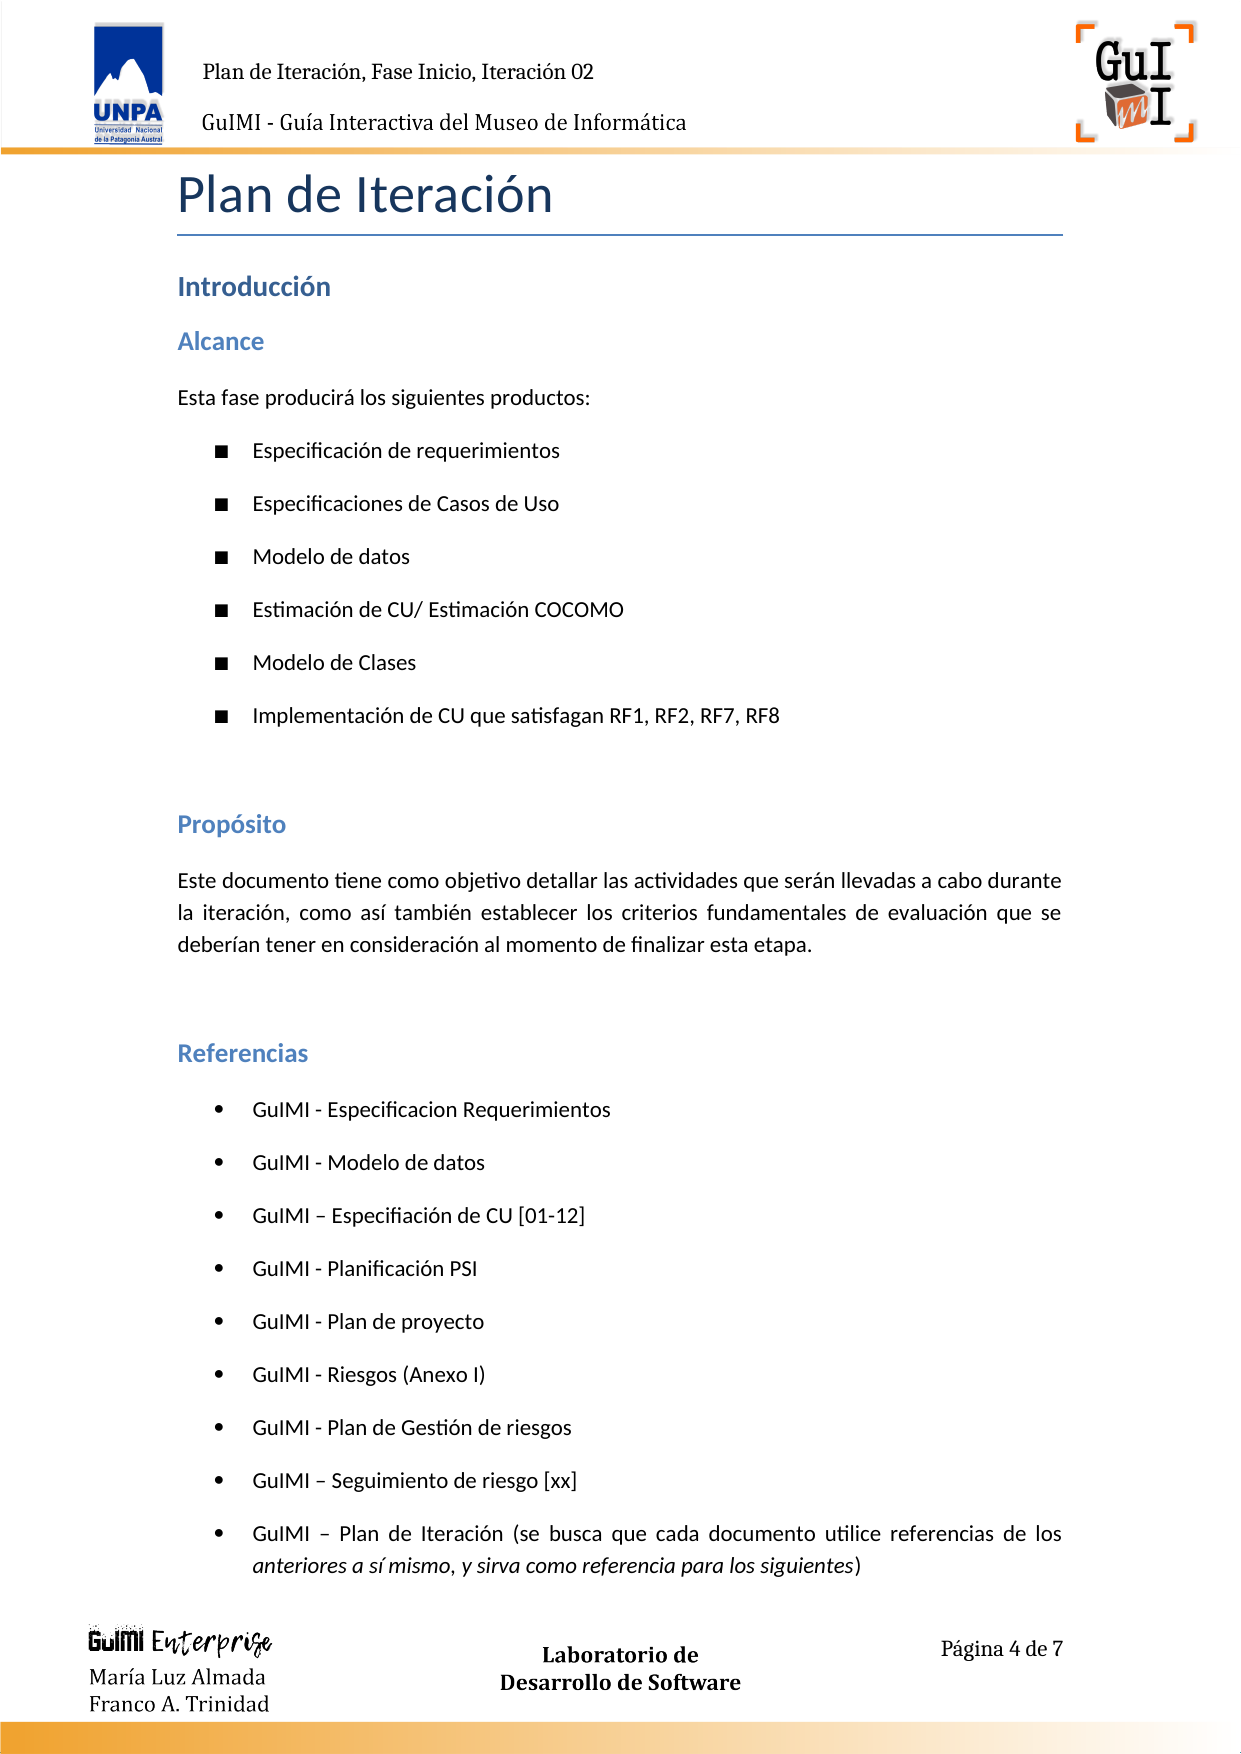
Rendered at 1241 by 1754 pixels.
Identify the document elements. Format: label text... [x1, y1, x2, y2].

list Modelo de Clases [215, 648, 1063, 676]
text Propósito [177, 807, 1063, 840]
list GuIMI - Plan de Gestión de riesgos [215, 1413, 1063, 1441]
text Introducción [177, 268, 1063, 303]
list Estimación de CU/ Estimación COCOMO [215, 595, 1063, 623]
list Especificación de requerimientos [215, 436, 1063, 464]
picture [0, 0, 1241, 155]
list GuIMI - Especificacion Requerimientos [215, 1095, 1063, 1123]
list GuIMI – Plan de Iteración (se busca que cada documento utilice referencias de los anteriores a sí mismo, y sirva como referencia para los siguientes) [215, 1519, 1063, 1579]
list GuIMI – Especifiación de CU [01-12] [215, 1201, 1063, 1229]
list Especificaciones de Casos de Uso [215, 489, 1063, 517]
list GuIMI - Riesgos (Anexo I) [215, 1360, 1063, 1388]
list Implementación de CU que satisfagan RF1, RF2, RF7, RF8 [215, 701, 1063, 729]
list Modelo de datos [215, 542, 1063, 570]
list GuIMI - Plan de proyecto [215, 1307, 1063, 1335]
text Referencias [177, 1036, 1063, 1069]
list GuIMI - Planificación PSI [215, 1254, 1063, 1282]
text Alcance [177, 324, 1063, 357]
text Plan de Iteración [177, 160, 1063, 234]
picture [0, 1613, 1241, 1754]
list GuIMI – Seguimiento de riesgo [xx] [215, 1466, 1063, 1494]
text Este documento tiene como objetivo detallar las actividades que serán llevadas a cabo durante la iteración, como así también establecer los criterios fundamentales de evaluación que se deberían tener en consideración al momento de finalizar esta etapa. [177, 866, 1063, 958]
text Esta fase producirá los siguientes productos: [177, 383, 1063, 411]
list GuIMI - Modelo de datos [215, 1148, 1063, 1176]
